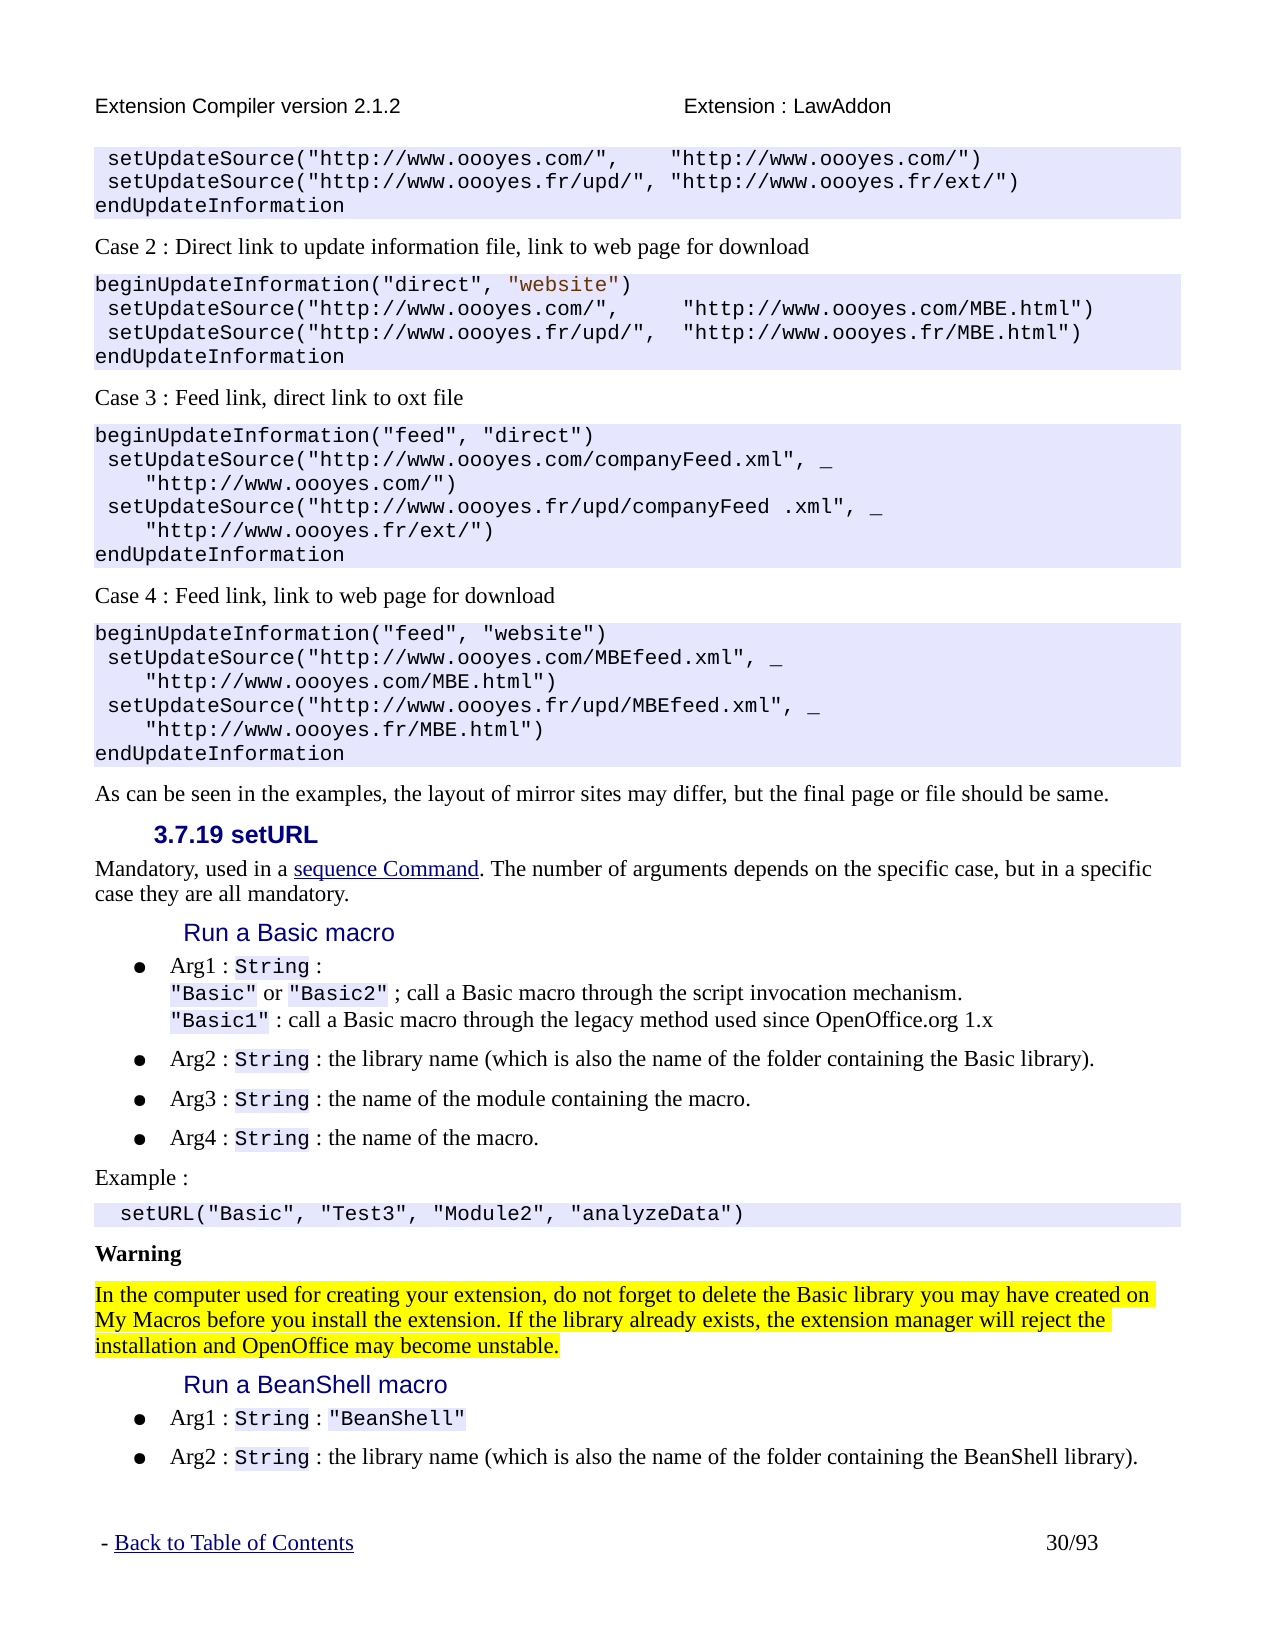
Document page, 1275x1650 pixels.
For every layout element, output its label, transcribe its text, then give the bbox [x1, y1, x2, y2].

text setUpdateSource("http://www.oooyes.com/MBEfeed.xml", _ [94, 647, 1181, 671]
subtitle Run a Basic macro [183, 919, 1181, 947]
text "http://www.oooyes.fr/ext/") [94, 520, 1181, 544]
text setUpdateSource("http://www.oooyes.fr/upd/companyFeed .xml", _ [94, 496, 1181, 520]
text beginUpdateInformation("direct", "website") [94, 274, 507, 298]
subtitle setURL [153, 821, 1181, 849]
text setUpdateSource("http://www.oooyes.com/", "http://www.oooyes.com/MBE.html") [94, 298, 1181, 322]
text beginUpdateInformation("feed", "direct") [94, 424, 1181, 448]
text setUpdateSource("http://www.oooyes.com/", "http://www.oooyes.com/") [94, 147, 1181, 171]
text setUpdateSource("http://www.oooyes.fr/upd/", "http://www.oooyes.fr/MBE.html") [94, 322, 1181, 346]
list Arg2 : String : the library name (which is also the name of the folder containing the BeanShell library). [132, 1444, 1181, 1471]
text In the computer used for creating your extension, do not forget to delete the Basic library you may have created on My Macros before you install the extension. If the library already exists, the extension manager will reject the installation and OpenOffice may become unstable. [94, 1281, 1181, 1358]
text Warning [94, 1241, 1181, 1267]
text Case 4 : Feed link, link to web page for download [94, 583, 1181, 608]
text beginUpdateInformation("feed", "website") [94, 623, 1181, 647]
subtitle Run a BeanShell macro [183, 1371, 1181, 1398]
text setURL("Basic", "Test3", "Module2", "analyzeData") [94, 1203, 1181, 1227]
list Arg3 : String : the name of the module containing the macro. [132, 1086, 1181, 1113]
text setUpdateSource("http://www.oooyes.fr/upd/MBEfeed.xml", _ [94, 695, 1181, 719]
text As can be seen in the examples, the layout of mirror sites may differ, but the final page or file should be same. [94, 781, 1181, 807]
list Arg1 : String : "Basic" or "Basic2" ; call a Basic macro through the script invocation mechanism. "Basic1" : call a Basic macro through the legacy method used since OpenOffice.org 1.x [132, 953, 1181, 1034]
text endUpdateInformation [94, 346, 1181, 370]
text "http://www.oooyes.com/") [94, 472, 1181, 496]
text setUpdateSource("http://www.oooyes.fr/upd/", "http://www.oooyes.fr/ext/") [94, 171, 1181, 195]
text beginUpdateInformation("direct", "website") [619, 274, 1181, 298]
text Case 3 : Feed link, direct link to oxt file [94, 384, 1181, 410]
text endUpdateInformation [94, 544, 1181, 568]
text endUpdateInformation [94, 195, 1181, 219]
text "http://www.oooyes.com/MBE.html") [94, 671, 1181, 695]
list Arg4 : String : the name of the macro. [132, 1125, 1181, 1152]
list Arg2 : String : the library name (which is also the name of the folder containing the Basic library). [132, 1046, 1181, 1073]
text setUpdateSource("http://www.oooyes.com/companyFeed.xml", _ [94, 448, 1181, 472]
text "http://www.oooyes.fr/MBE.html") [94, 719, 1181, 743]
text Mandatory, used in a sequence Command. The number of arguments depends on the specific case, but in a specific case they are all mandatory. [94, 855, 1181, 906]
list Arg1 : String : "BeanShell" [132, 1404, 1181, 1431]
text endUpdateInformation [94, 743, 1181, 767]
text Example : [94, 1165, 1181, 1190]
text Case 2 : Direct link to update information file, link to web page for download [94, 234, 1181, 259]
